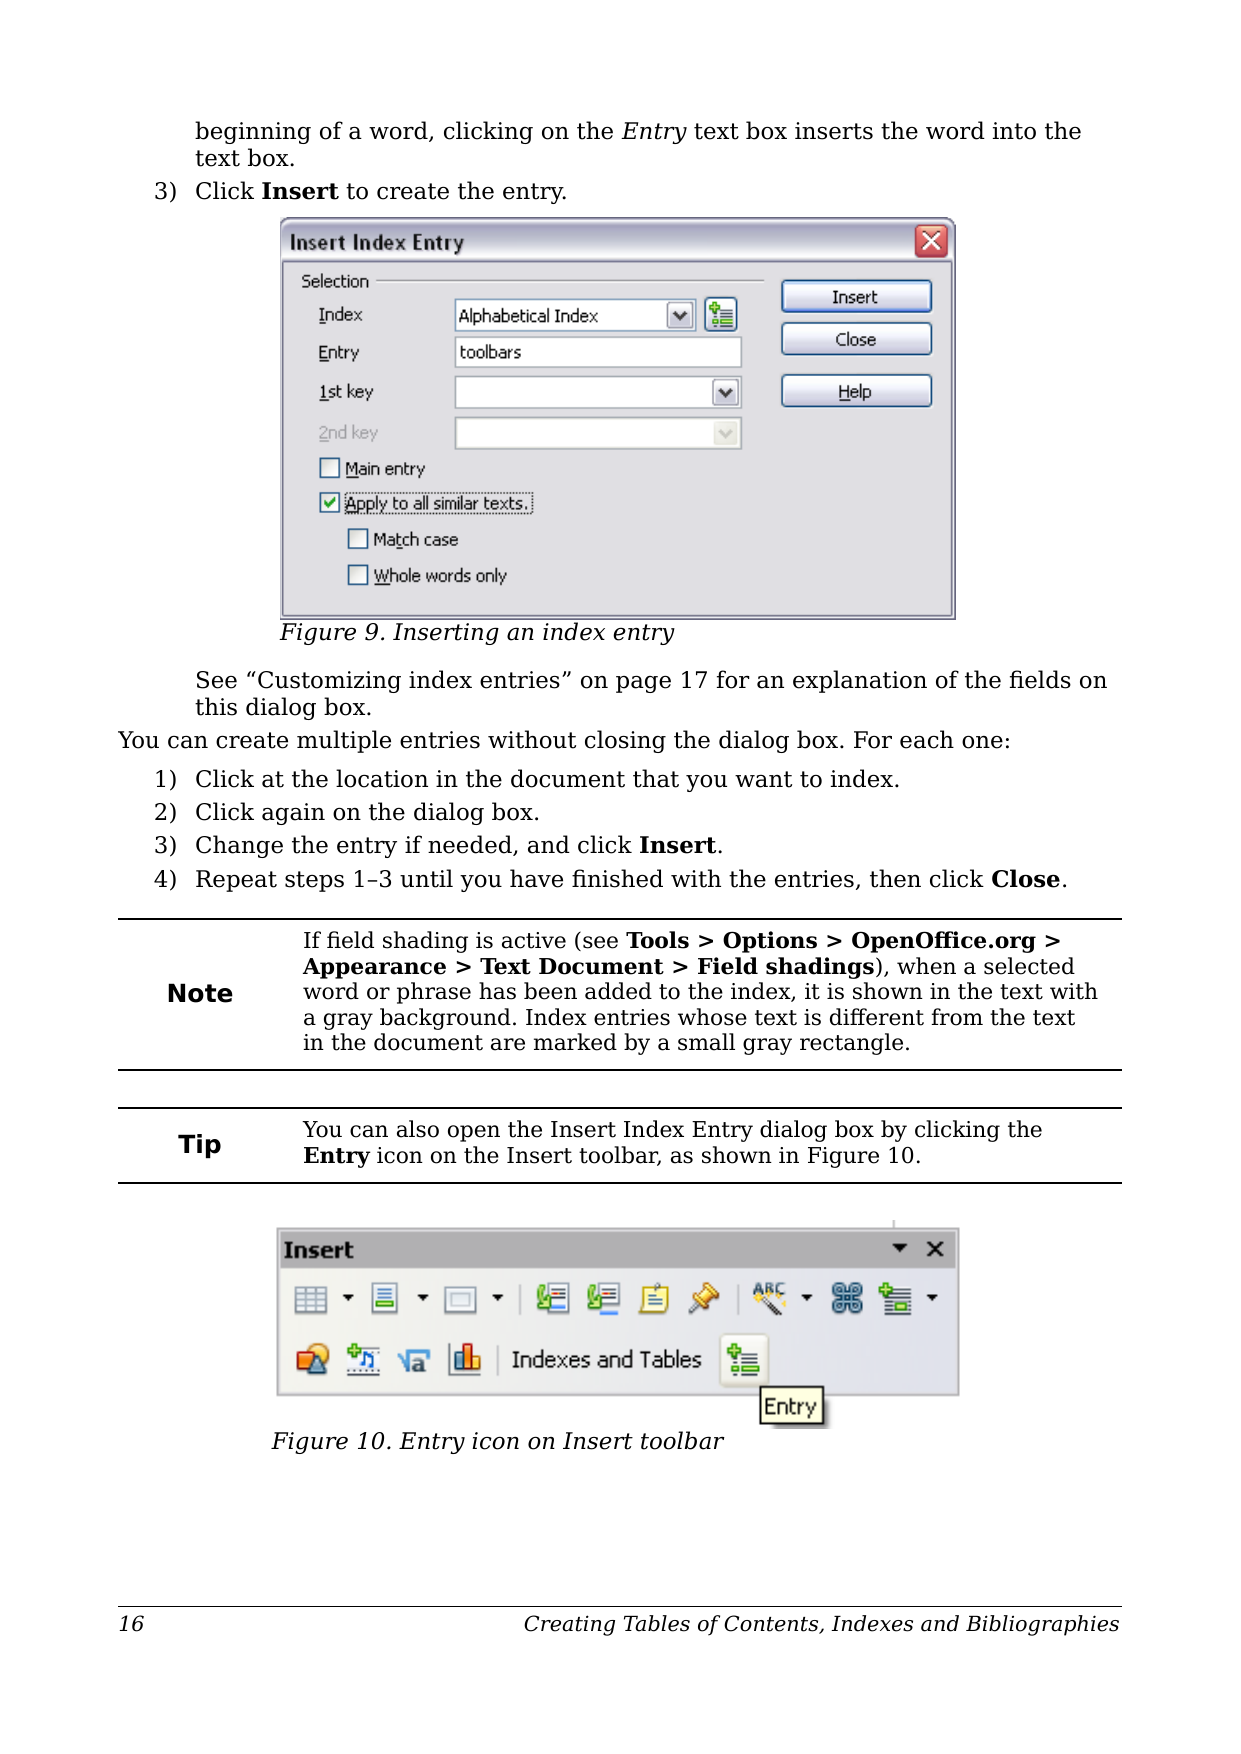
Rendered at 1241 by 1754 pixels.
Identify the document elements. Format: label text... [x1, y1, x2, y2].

list Click at the location in the document that you want to index. [177, 766, 1122, 793]
table_header You can also open the Insert Index Entry dialog box by clicking the Entry icon on the Insert toolbar, as shown in Figure 10. [281, 1109, 1122, 1182]
table_header Tip [118, 1109, 281, 1182]
list Click Insert to create the entry. [177, 178, 1122, 205]
picture [271, 1220, 962, 1429]
text You can create multiple entries without closing the dialog box. For each one: [118, 727, 1122, 754]
list See “Customizing index entries” on page 17 for an explanation of the fields on this dialog box. [195, 668, 1122, 721]
list Repeat steps 1–3 until you have finished with the entries, then click Close. [177, 866, 1122, 892]
text Figure 9. Inserting an index entry [280, 218, 960, 646]
list Change the entry if needed, and click Insert. [177, 832, 1122, 859]
list beginning of a word, clicking on the Entry text box inserts the word into the text box. [177, 118, 1122, 171]
table_header If field shading is active (see Tools > Options > OpenOffice.org > Appearance > Text Document > Field shadings), when a selected word or phrase has been added to the index, it is shown in the text with a gray background. Index entries whose text is different from the text in the document are marked by a small gray rectangle. [281, 920, 1122, 1068]
text Figure 10. Entry icon on Insert toolbar [272, 1220, 969, 1455]
list Click again on the dialog box. [177, 799, 1122, 826]
picture [280, 217, 956, 620]
table_header Note [118, 920, 281, 1068]
